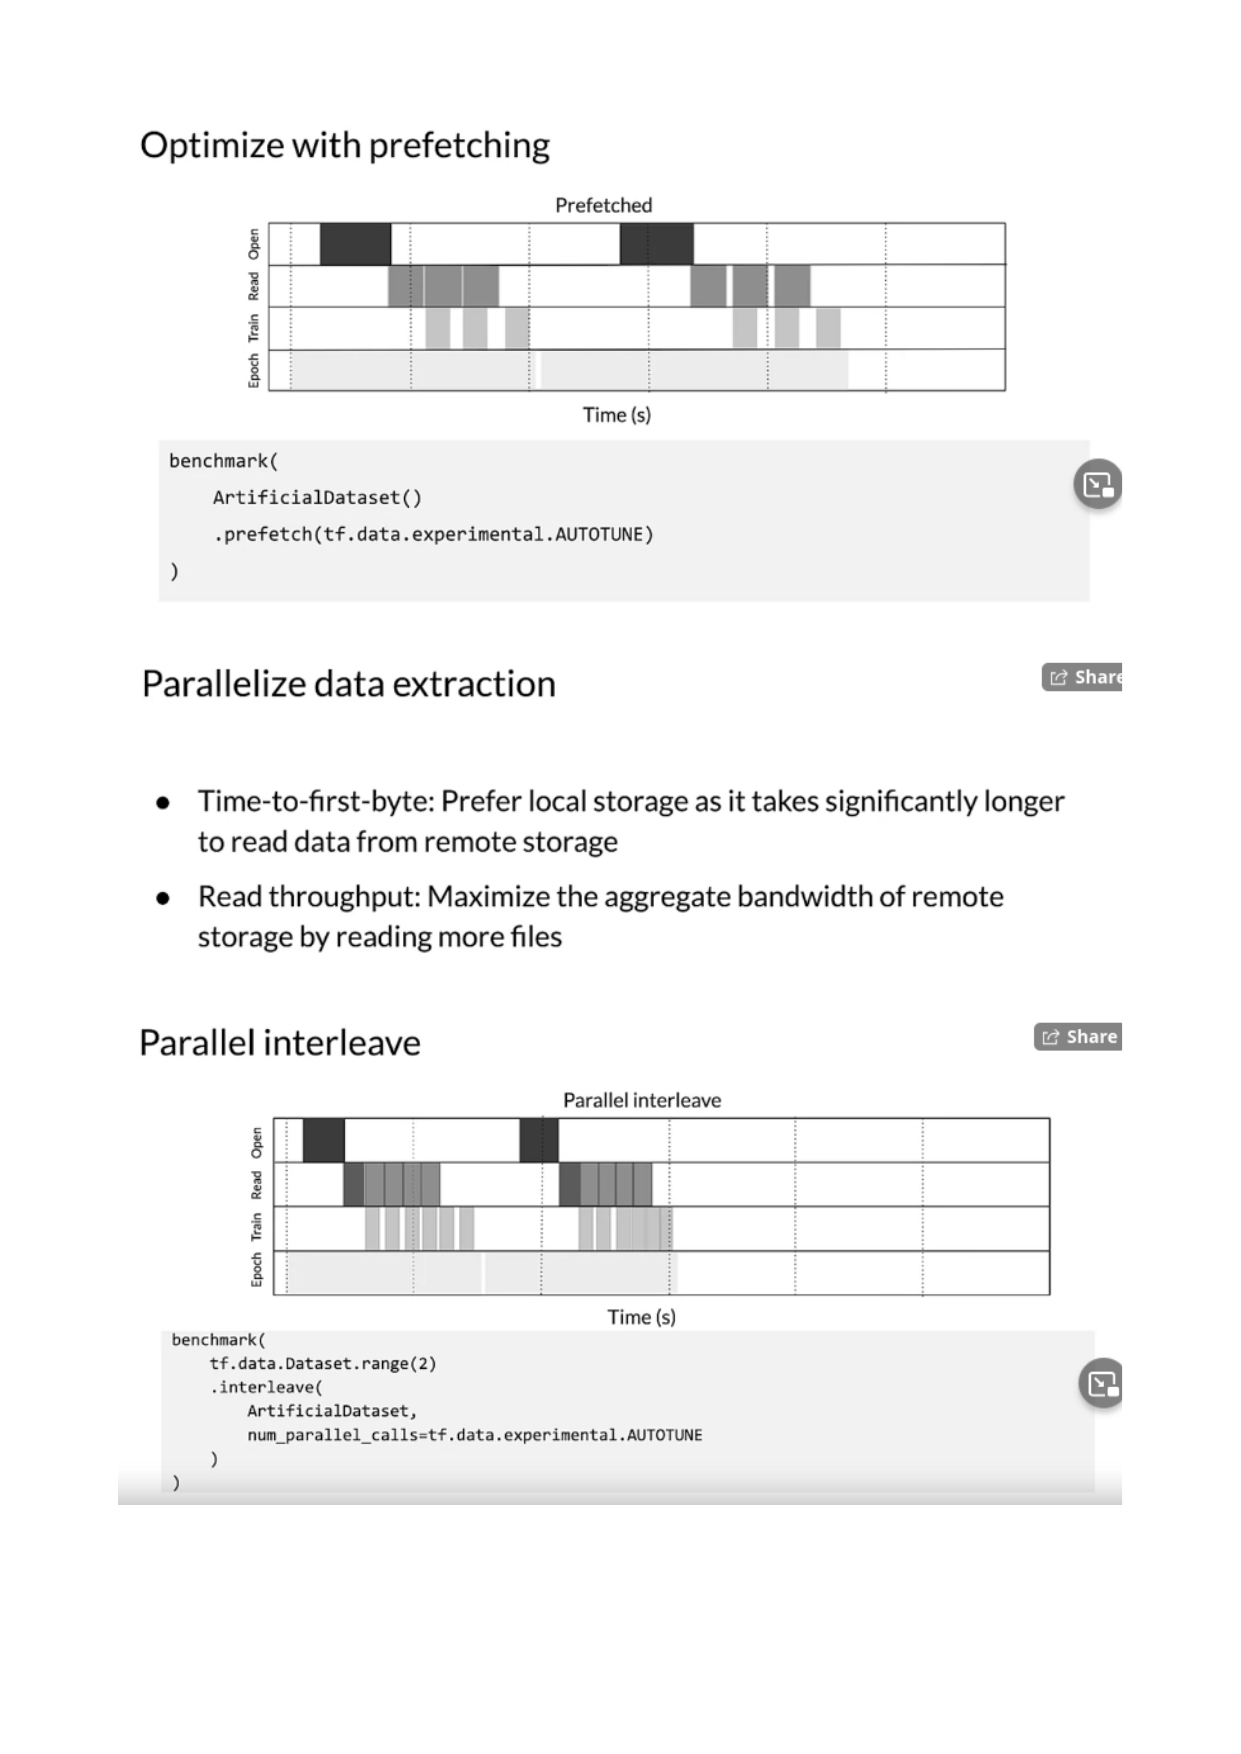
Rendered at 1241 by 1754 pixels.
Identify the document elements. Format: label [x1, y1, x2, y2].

picture [118, 118, 1123, 603]
picture [118, 654, 1123, 963]
picture [118, 1014, 1123, 1505]
